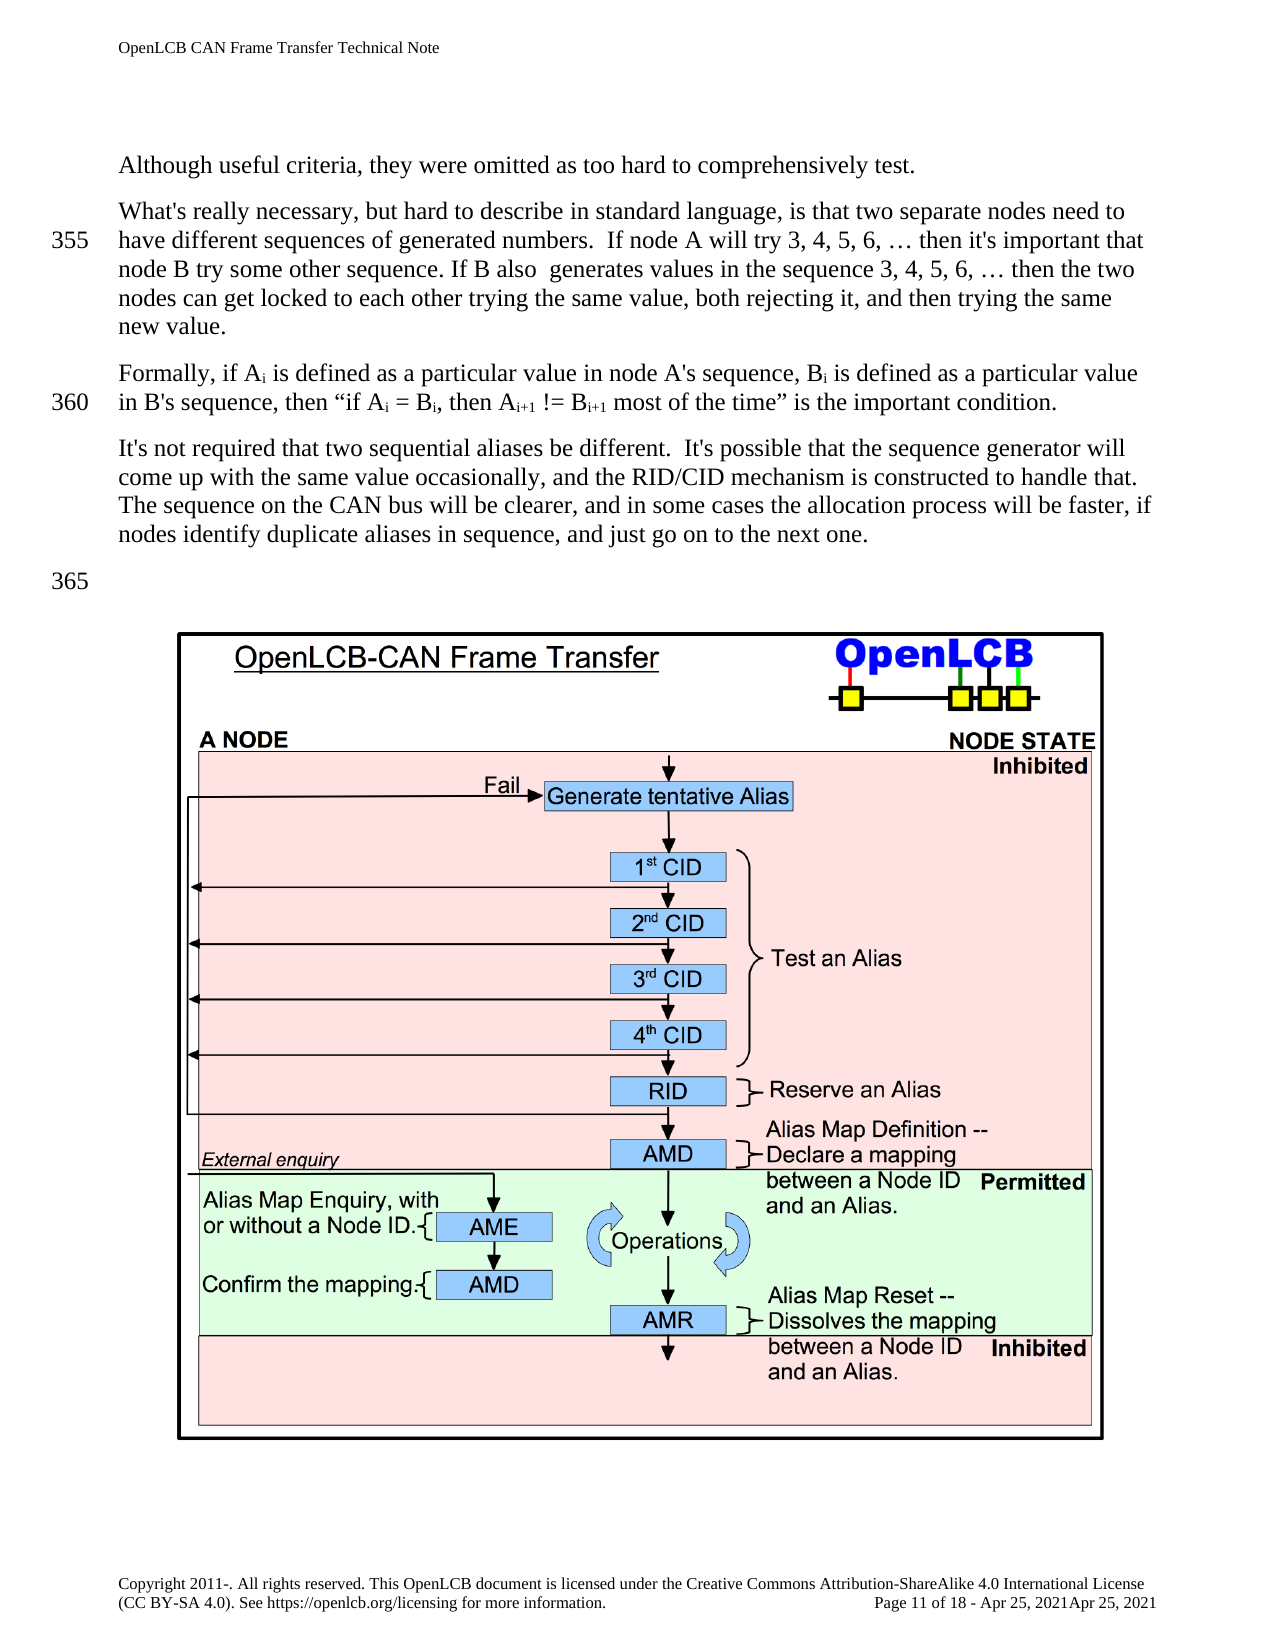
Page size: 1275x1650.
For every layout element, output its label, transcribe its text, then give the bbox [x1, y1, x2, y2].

text What's really necessary, but hard to describe in standard language, is that two separate nodes need to have different sequences of generated numbers. If node A will try 3, 4, 5, 6, … then it's important that node B try some other sequence. If B also generates values in the sequence 3, 4, 5, 6, … then the two nodes can get locked to each other trying the same value, both rejecting it, and then trying the same new value. [118, 196, 1157, 340]
text Formally, if Ai is defined as a particular value in node A's sequence, Bi is defined as a particular value in B's sequence, then “if Ai = Bi, then Ai+1 != Bi+1 most of the time” is the important condition. [118, 358, 1157, 415]
text It's not required that two sequential aliases be different. It's possible that the sequence generator will come up with the same value occasionally, and the RID/CID mechanism is constructed to handle that. The sequence on the CAN bus will be clearer, and in some cases the allocation process will be faster, if nodes identify duplicate aliases in sequence, and just go on to the next one. [118, 433, 1157, 548]
picture [118, 565, 1157, 1498]
text Although useful criteria, they were omitted as too hard to comprehensively test. [118, 150, 1157, 179]
